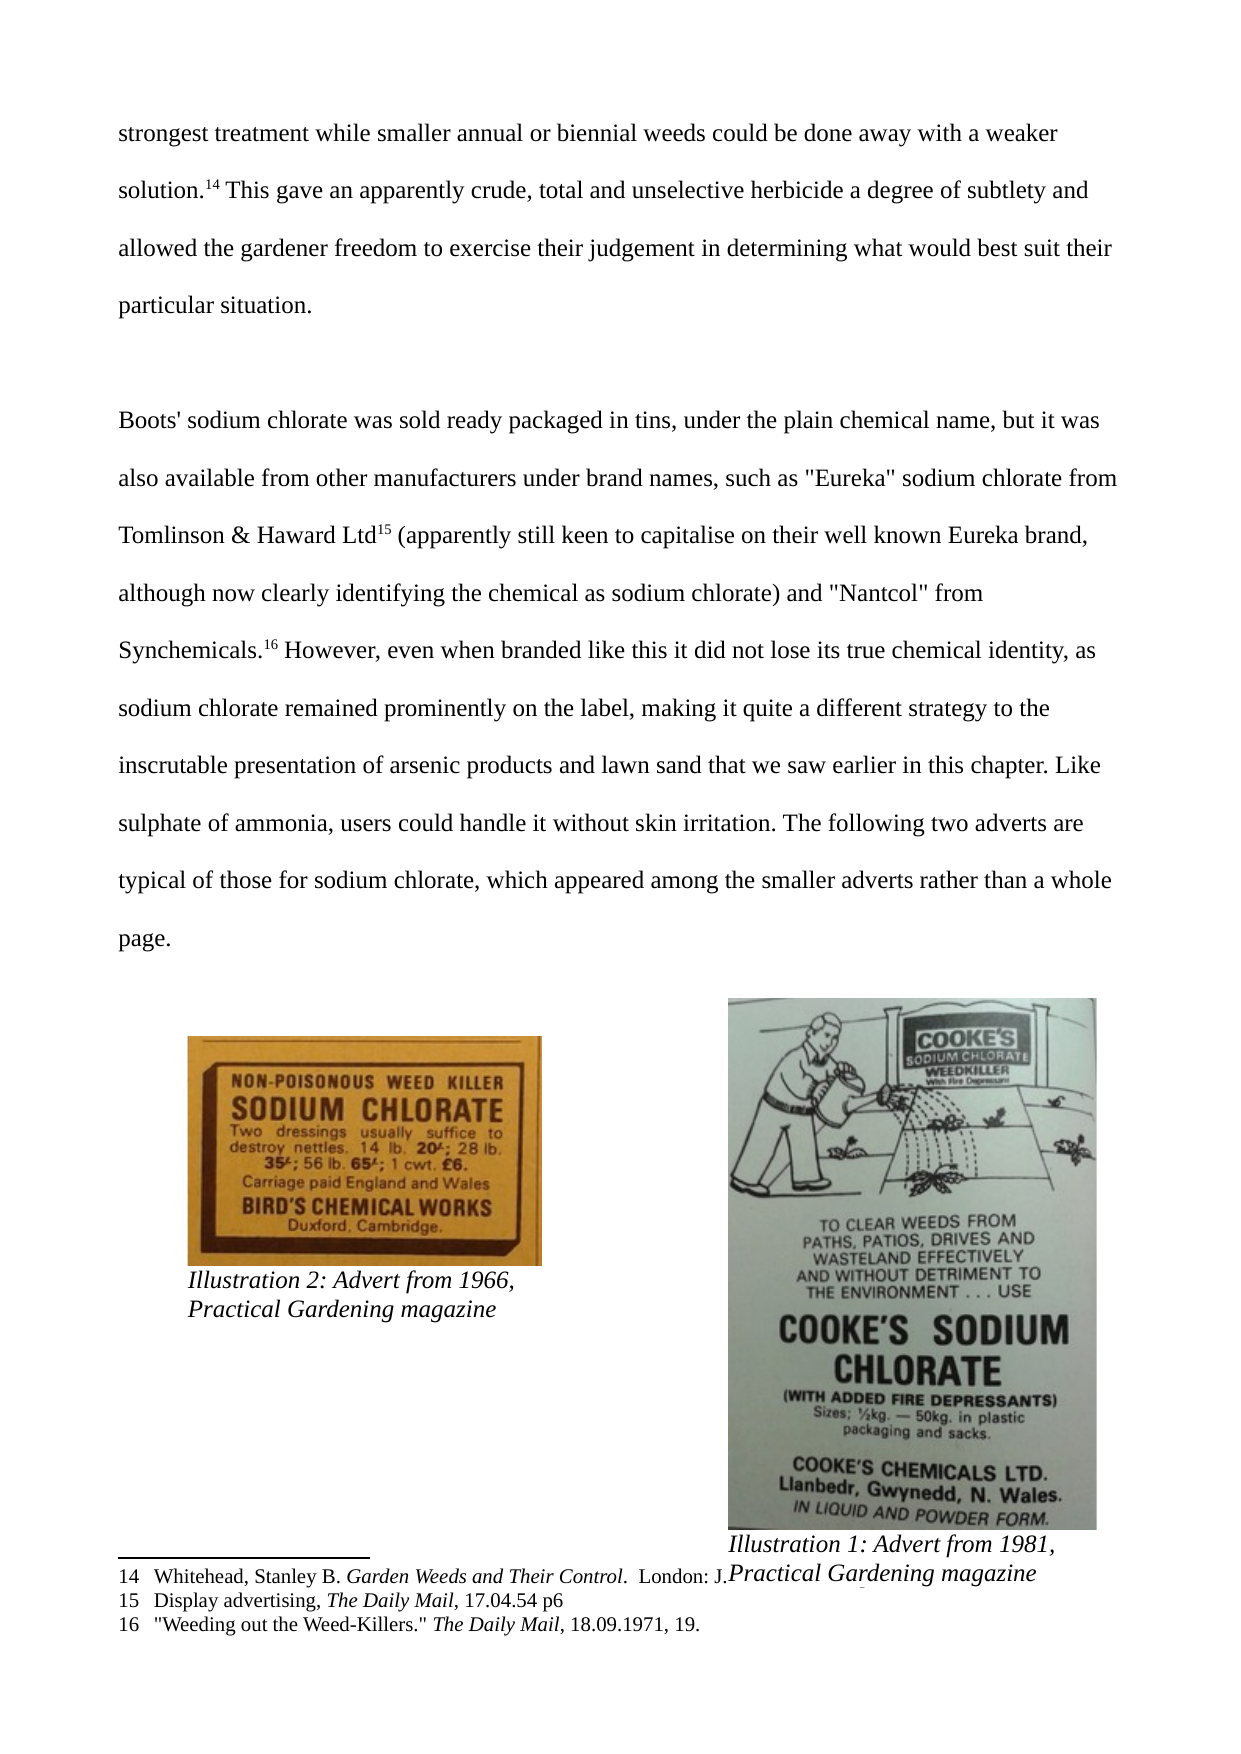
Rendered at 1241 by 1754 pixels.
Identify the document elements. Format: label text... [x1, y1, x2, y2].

text Whitehead, Stanley B. Garden Weeds and Their Control. London: J.M. Dent, 1949. p58 [118, 1564, 1122, 1588]
text Boots' sodium chlorate was sold ready packaged in tins, under the plain chemical name, but it was also available from other manufacturers under brand names, such as "Eureka" sodium chlorate from Tomlinson & Haward Ltd (apparently still keen to capitalise on their well known Eureka brand, although now clearly identifying the chemical as sodium chlorate) and "Nantcol" from Synchemicals. However, even when branded like this it did not lose its true chemical identity, as sodium chlorate remained prominently on the label, making it quite a different strategy to the inscrutable presentation of arsenic products and lawn sand that we saw earlier in this chapter. Like sulphate of ammonia, users could handle it without skin irritation. The following two adverts are typical of those for sodium chlorate, which appeared among the smaller adverts rather than a whole page. [118, 406, 1122, 952]
picture [728, 998, 1097, 1530]
text Illustration 6: Advert from 1981, Practical Gardening magazine [728, 1530, 1097, 1587]
text "Weeding out the Weed-Killers." The Daily Mail, 18.09.1971, 19. [118, 1612, 1122, 1636]
text strongest treatment while smaller annual or biennial weeds could be done away with a weaker solution. This gave an apparently crude, total and unselective herbicide a degree of subtlety and allowed the gardener freedom to exercise their judgement in determining what would best suit their particular situation. [118, 118, 1122, 319]
text Display advertising, The Daily Mail, 17.04.54 p6 [118, 1588, 1122, 1612]
picture [187, 1036, 542, 1266]
text Illustration 1: Advert from 1966, Practical Gardening magazine [188, 1266, 542, 1323]
